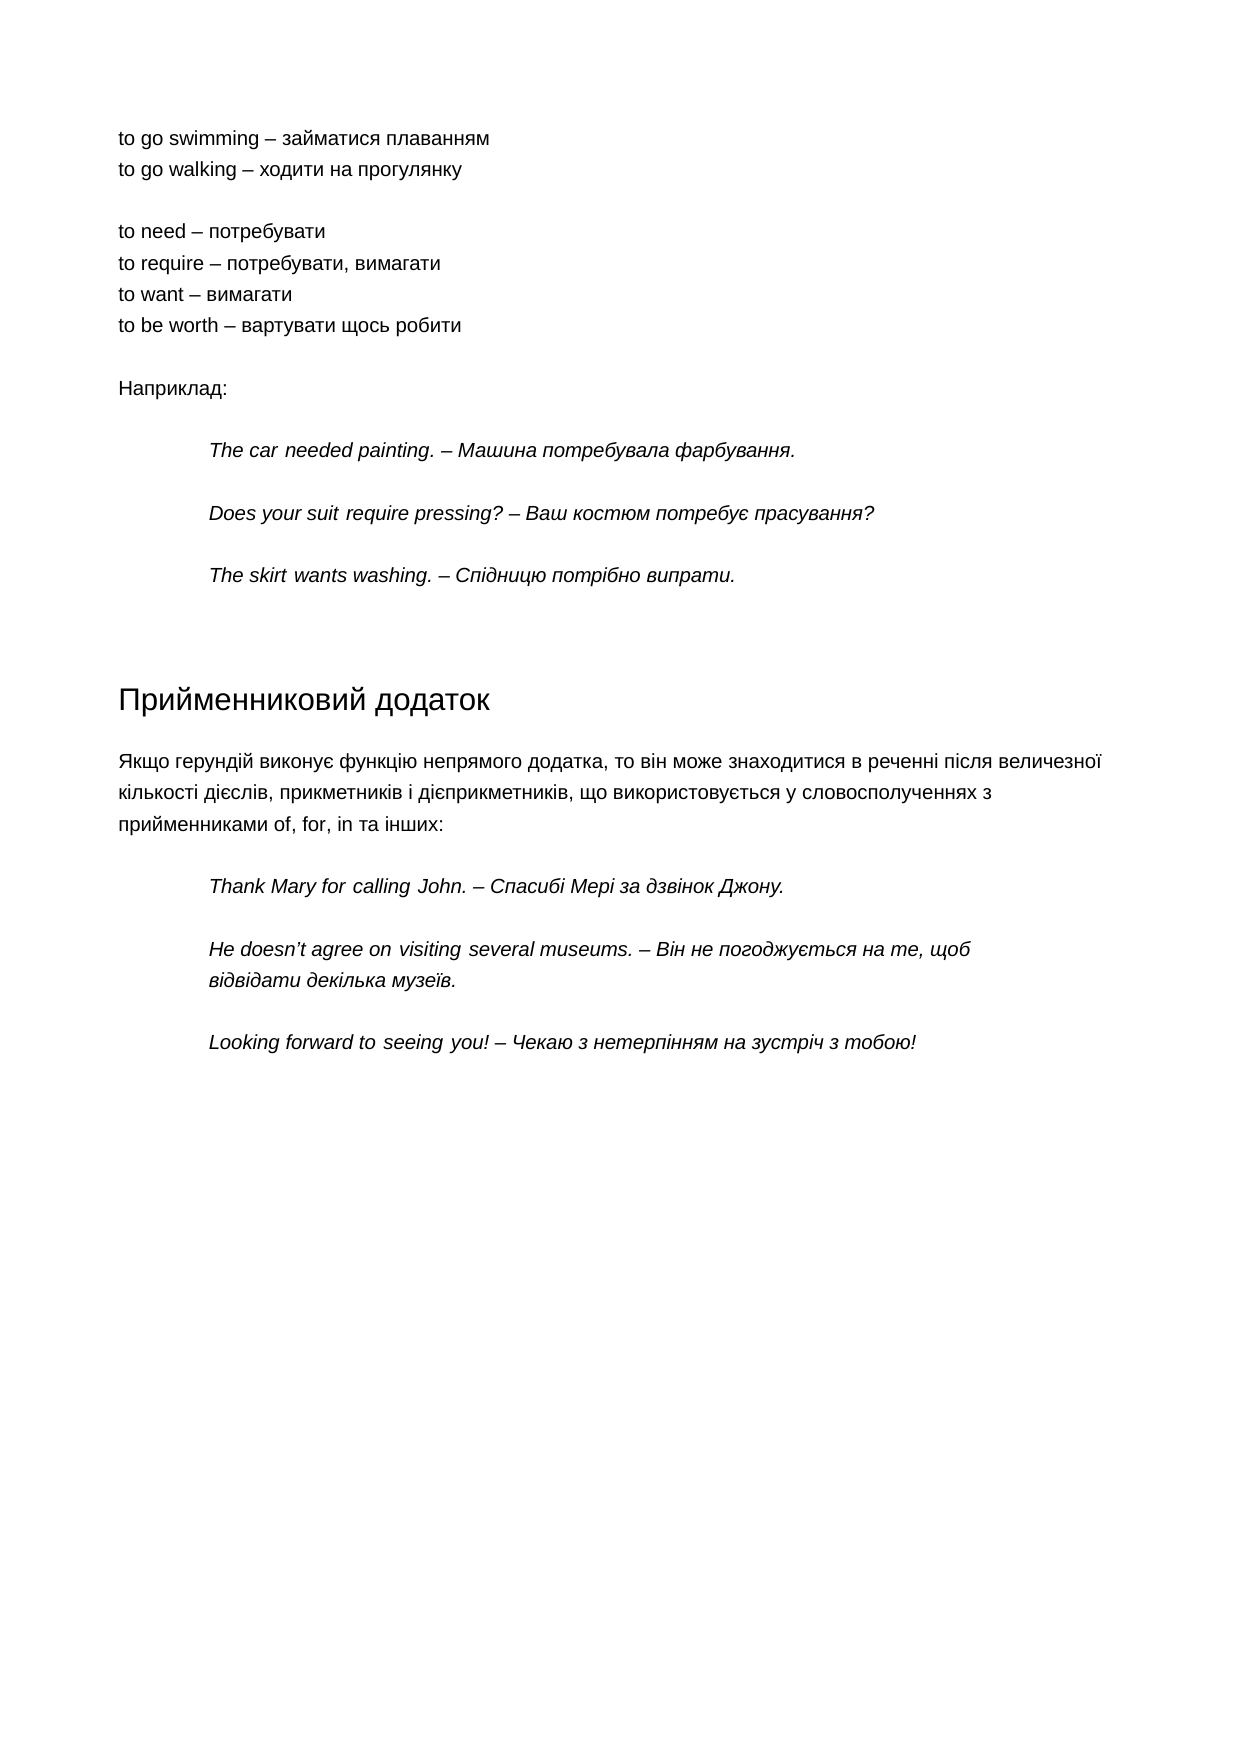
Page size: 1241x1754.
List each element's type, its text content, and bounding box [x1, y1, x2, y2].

text The car needed painting. – Машина потребувала фарбування. [208, 431, 1032, 462]
text He doesn’t agree on visiting several museums. – Він не погоджується на те, щоб відвідати декілька музеїв. [208, 929, 1032, 992]
text Does your suit require pressing? – Ваш костюм потребує прасування? [208, 493, 1032, 524]
text Наприклад: [118, 368, 1122, 399]
text Thank Mary for calling John. – Спасибі Мері за дзвінок Джону. [208, 867, 1032, 898]
subtitle Прийменниковий додаток [118, 681, 1122, 717]
text to go swimming – займатися плаванням to go walking – ходити на прогулянку [118, 118, 1122, 181]
text to need – потребувати to require – потребувати, вимагати to want – вимагати to be worth – вартувати щось робити [118, 212, 1122, 337]
text Якщо герундій виконує функцію непрямого додатка, то він може знаходитися в реченні після величезної кількості дієслів, прикметників і дієприкметників, що використовується у словосполученнях з прийменниками of, for, in та інших: [118, 742, 1122, 835]
text The skirt wants washing. – Спідницю потрібно випрати. [208, 556, 1032, 587]
text Looking forward to seeing you! – Чекаю з нетерпінням на зустріч з тобою! [208, 1023, 1032, 1054]
